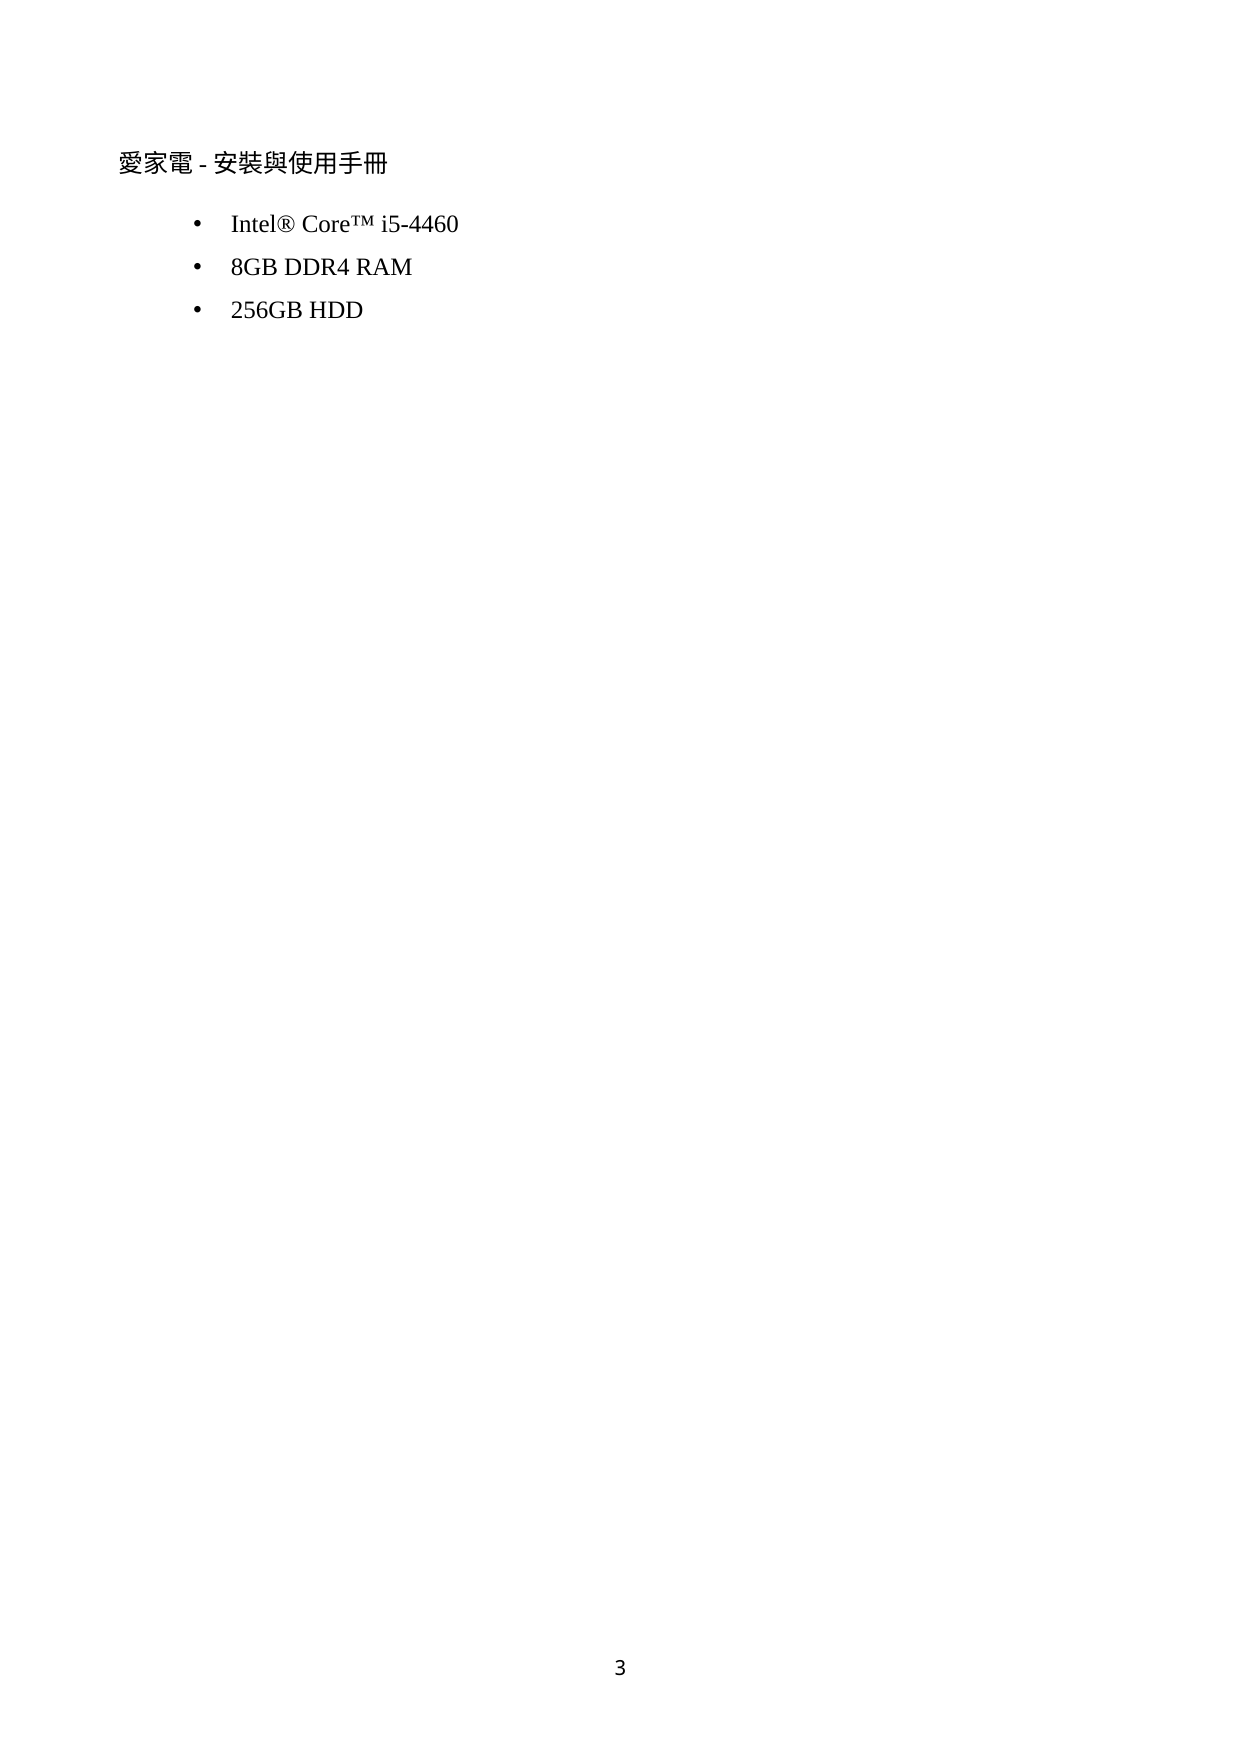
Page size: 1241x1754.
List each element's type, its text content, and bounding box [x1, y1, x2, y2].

list 8GB DDR4 RAM [193, 252, 1122, 281]
list 256GB HDD [193, 295, 1122, 324]
list Intel® Core™ i5-4460 [193, 209, 1122, 237]
